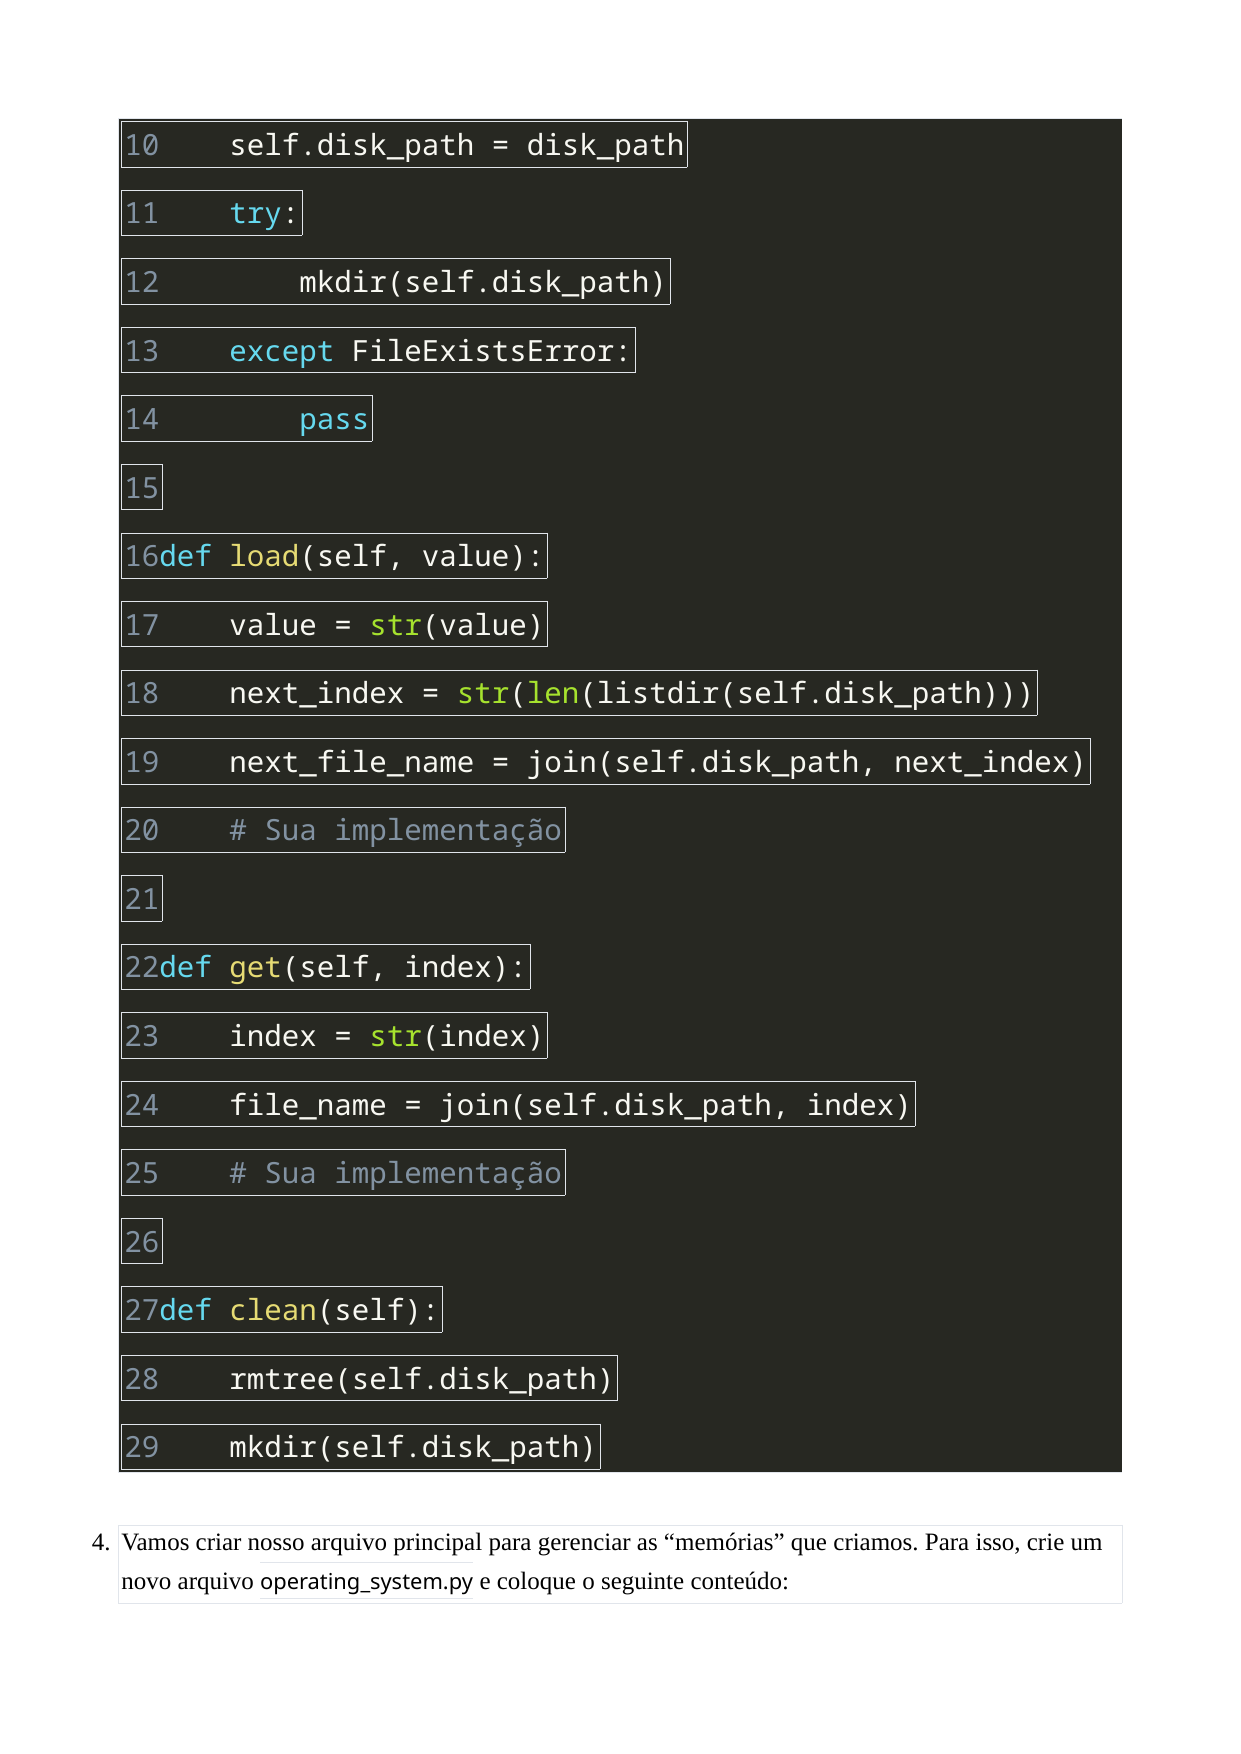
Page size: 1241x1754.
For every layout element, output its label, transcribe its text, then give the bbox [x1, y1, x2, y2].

text 28 rmtree(self.disk_path) [119, 1352, 1122, 1401]
text 29 mkdir(self.disk_path) [119, 1420, 1122, 1472]
text 25 # Sua implementação [119, 1146, 1122, 1195]
text 14 pass [119, 392, 1122, 441]
text 20 # Sua implementação [119, 803, 1122, 852]
text 27def clean(self): [119, 1283, 1122, 1332]
text 21 [119, 872, 1122, 921]
text 10 self.disk_path = disk_path [119, 119, 1122, 167]
text 19 next_file_name = join(self.disk_path, next_index) [119, 735, 1122, 784]
text 13 except FileExistsError: [119, 324, 1122, 372]
text 17 value = str(value) [119, 598, 1122, 647]
text 18 next_index = str(len(listdir(self.disk_path))) [119, 666, 1122, 715]
text 23 index = str(index) [119, 1009, 1122, 1058]
list Vamos criar nosso arquivo principal para gerenciar as “memórias” que criamos. Para isso, crie um novo arquivo operating_system.py e coloque o seguinte conteúdo: [119, 1526, 1122, 1603]
text 26 [119, 1215, 1122, 1263]
text 12 mkdir(self.disk_path) [119, 255, 1122, 304]
text 22def get(self, index): [119, 941, 1122, 989]
text 11 try: [119, 187, 1122, 235]
text 15 [119, 461, 1122, 509]
text 16def load(self, value): [119, 529, 1122, 578]
text 24 file_name = join(self.disk_path, index) [119, 1078, 1122, 1126]
